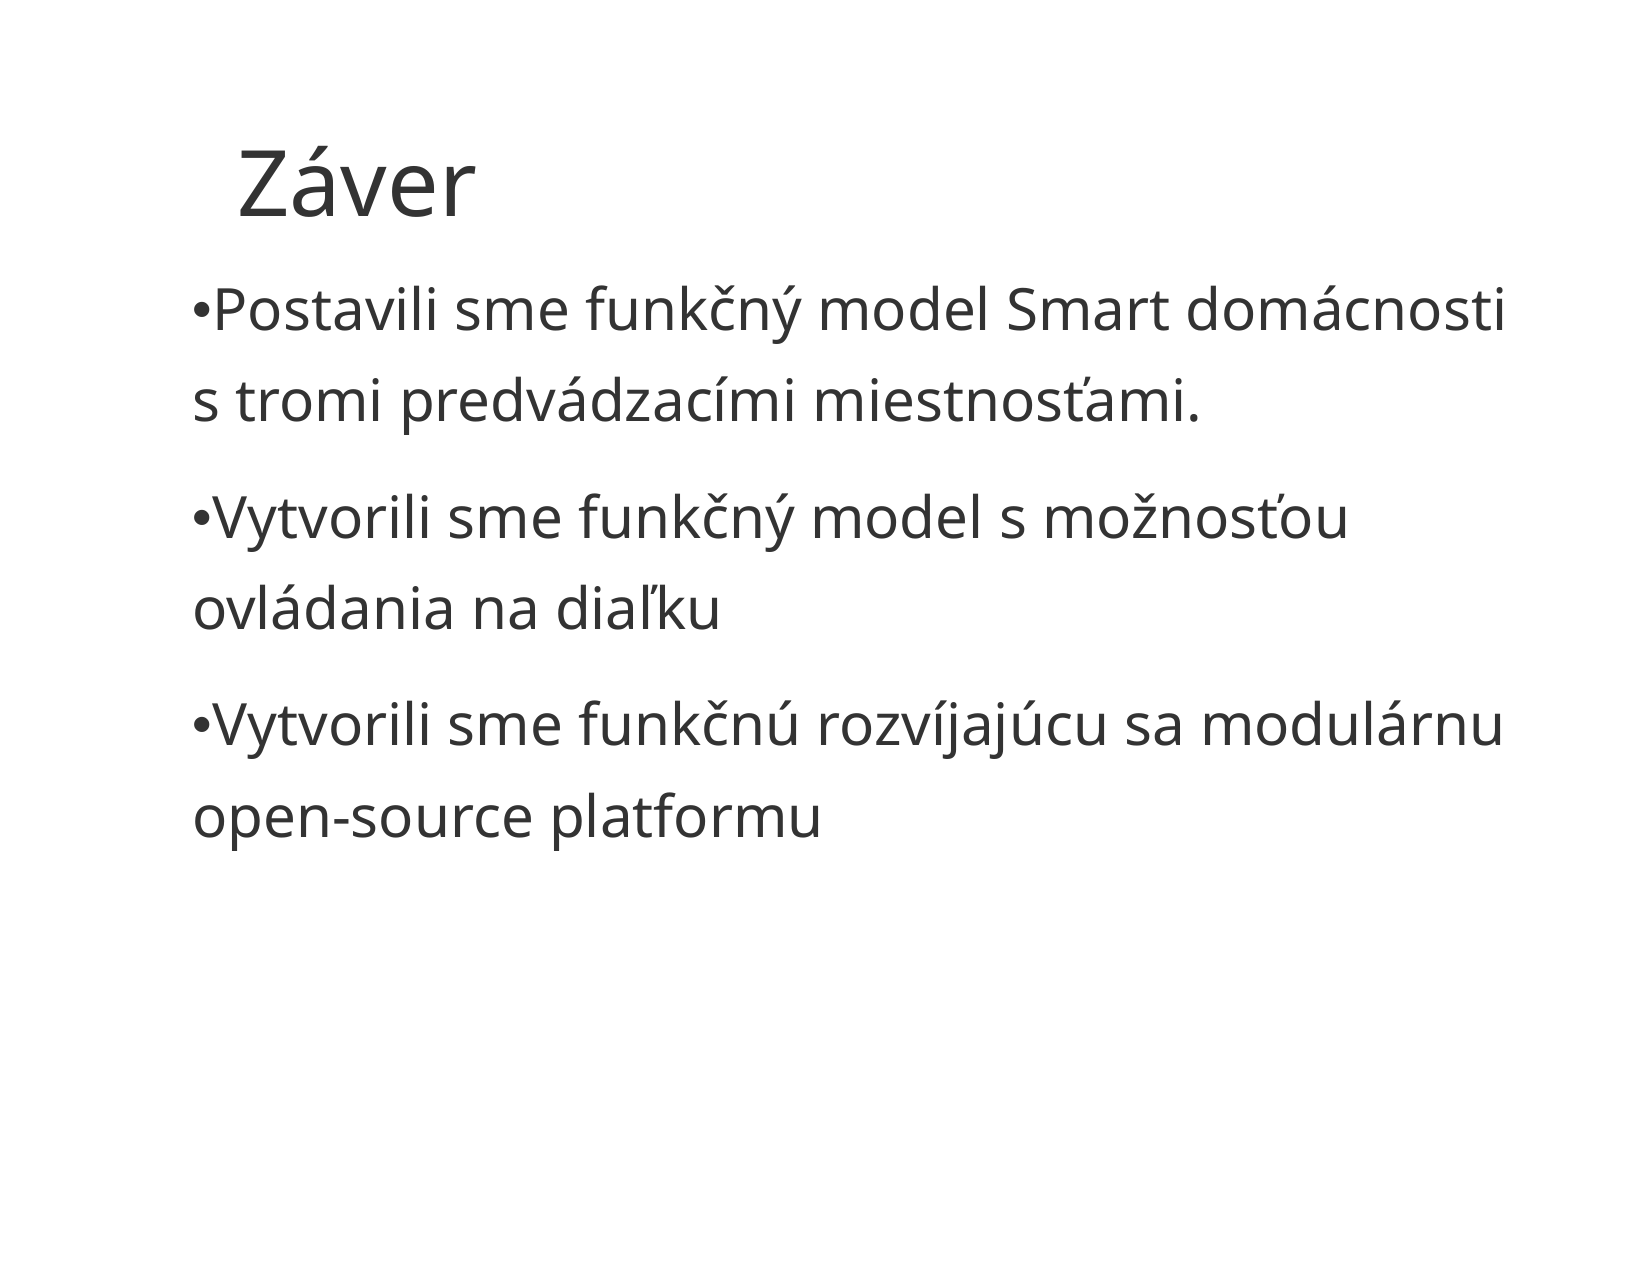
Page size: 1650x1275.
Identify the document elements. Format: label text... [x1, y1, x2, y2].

list Vytvorili sme funkčnú rozvíjajúcu sa modulárnu open-source platformu [118, 683, 1532, 854]
subtitle Záver [118, 118, 1532, 243]
list Postavili sme funkčný model Smart domácnosti s tromi predvádzacími miestnosťami. [118, 268, 1532, 439]
list Vytvorili sme funkčný model s možnosťou ovládania na diaľku [118, 476, 1532, 647]
